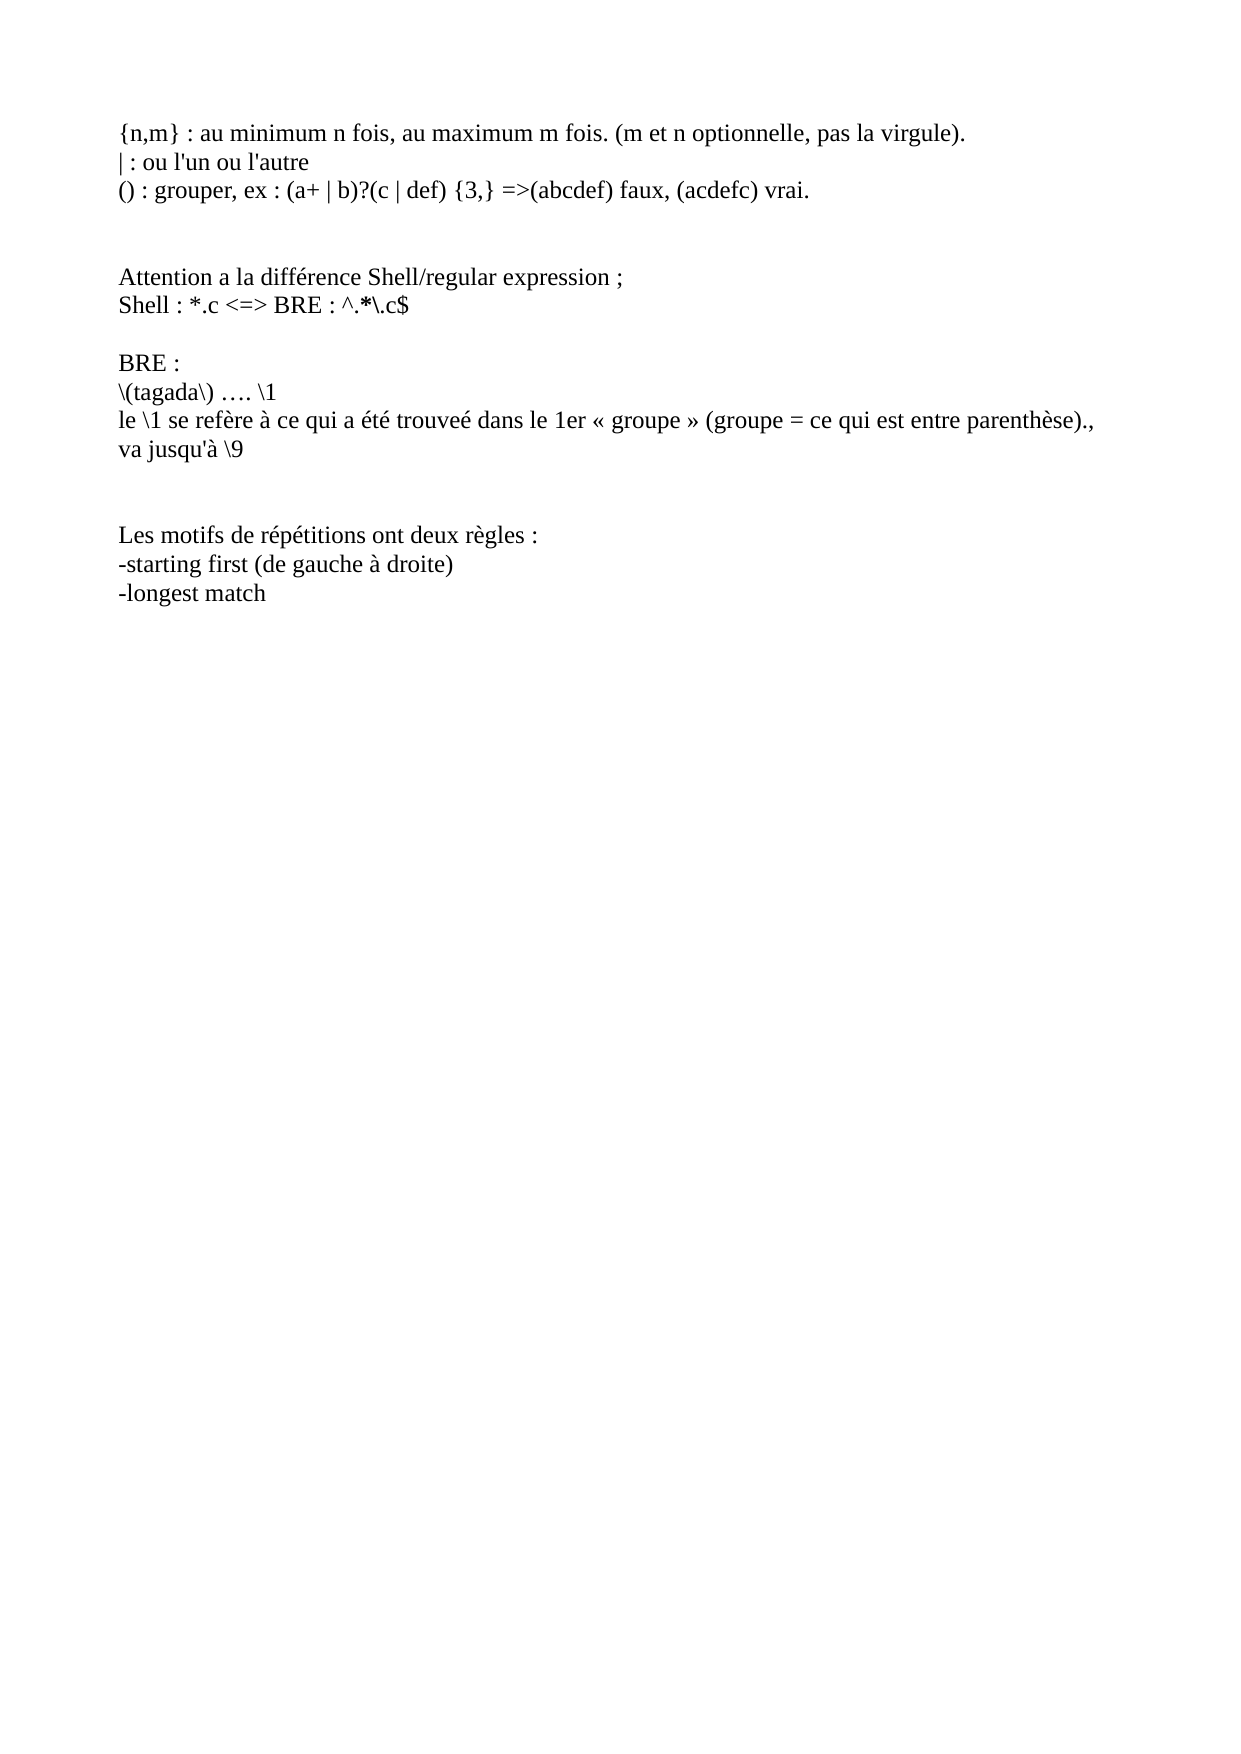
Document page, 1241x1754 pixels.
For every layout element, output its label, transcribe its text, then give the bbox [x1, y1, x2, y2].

text {n,m} : au minimum n fois, au maximum m fois. (m et n optionnelle, pas la virgule). [118, 118, 1122, 147]
text Shell : *.c <=> BRE : ^.*\.c$ [118, 291, 1122, 319]
text -starting first (de gauche à droite) [118, 549, 1122, 578]
text \(tagada\) …. \1 [118, 377, 1122, 406]
text BRE : [118, 348, 1122, 377]
text le \1 se refère à ce qui a été trouveé dans le 1er « groupe » (groupe = ce qui est entre parenthèse)., va jusqu'à \9 [118, 406, 1122, 463]
text () : grouper, ex : (a+ | b)?(c | def) {3,} =>(abcdef) faux, (acdefc) vrai. [118, 176, 1122, 204]
text | : ou l'un ou l'autre [118, 147, 1122, 176]
text Les motifs de répétitions ont deux règles : [118, 521, 1122, 549]
text -longest match [118, 578, 1122, 607]
text Attention a la différence Shell/regular expression ; [118, 262, 1122, 291]
